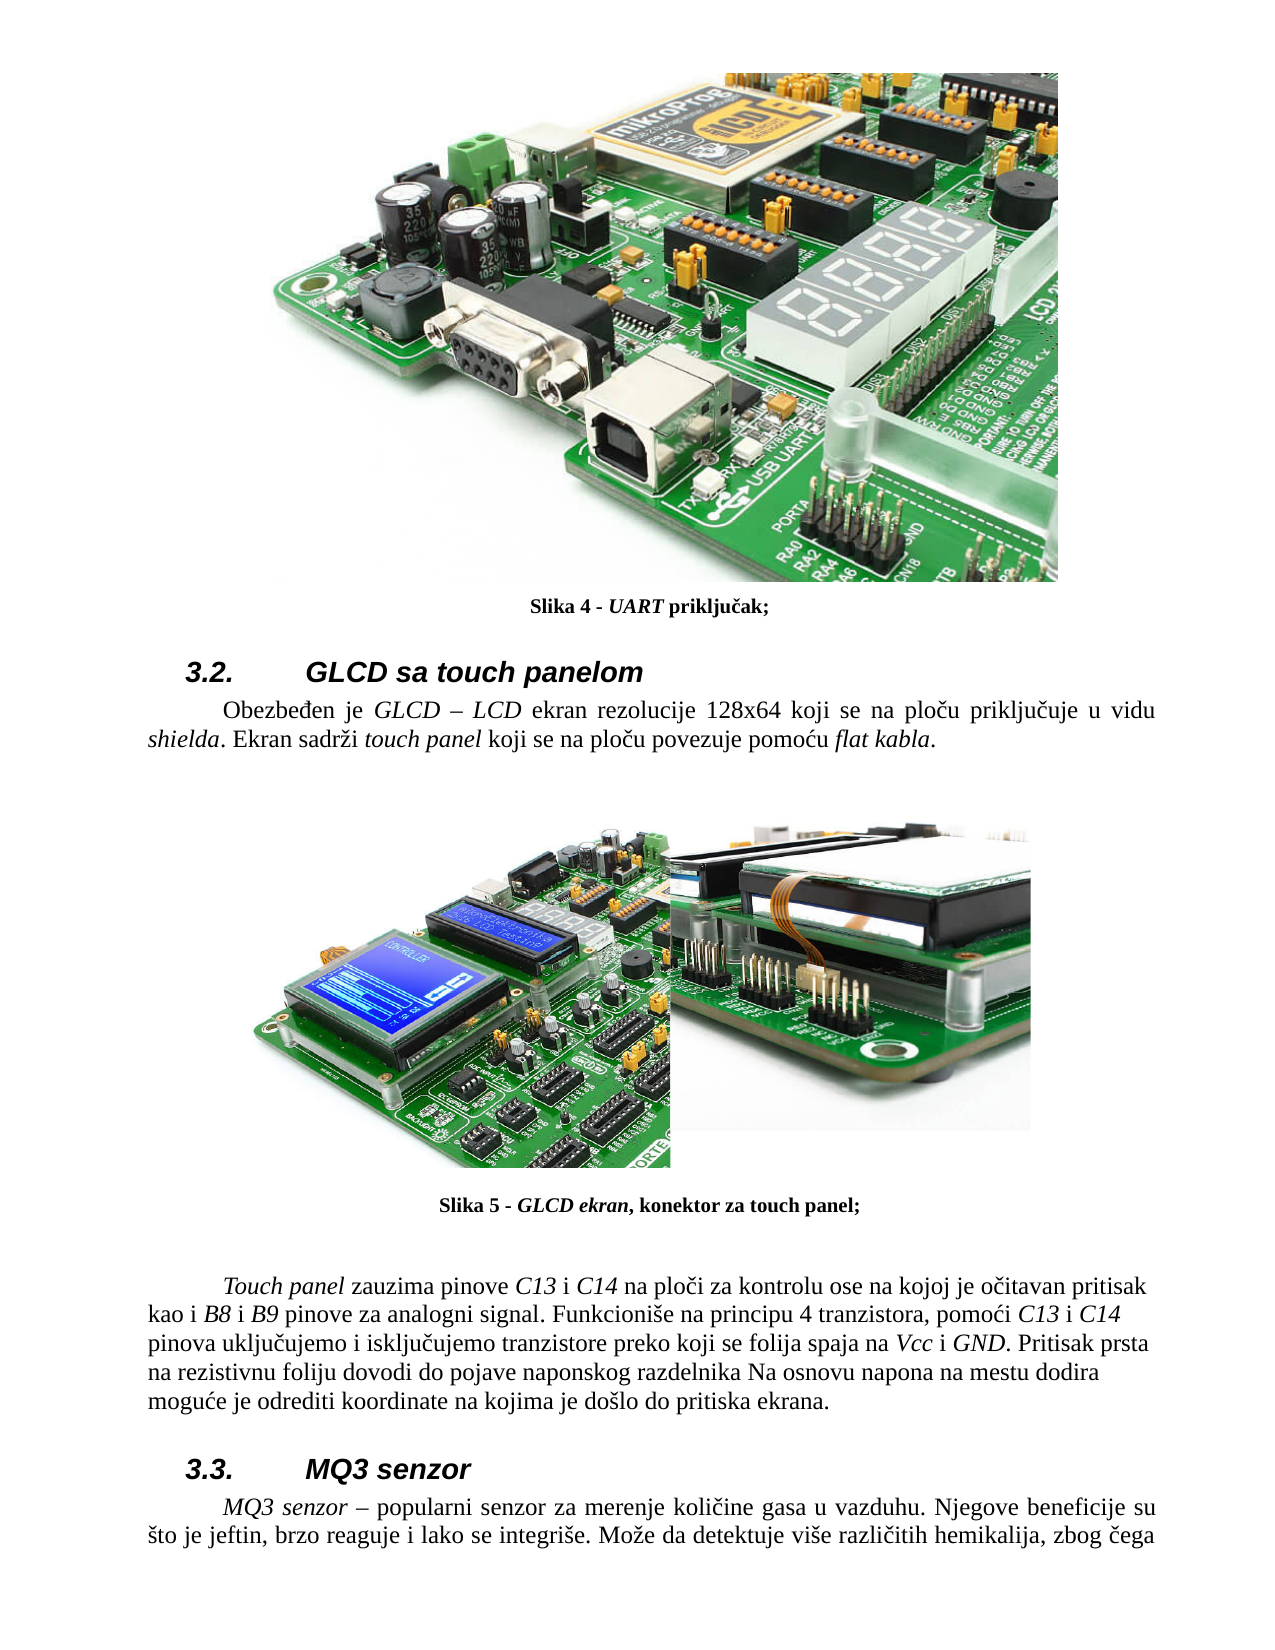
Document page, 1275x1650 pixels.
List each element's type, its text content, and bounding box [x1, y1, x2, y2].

text MQ3 senzor – popularni senzor za merenje količine gasa u vazduhu. Njegove beneficije su što je jeftin, brzo reaguje i lako se integriše. Može da detektuje više različitih hemikalija, zbog čega [148, 1492, 1157, 1549]
text Touch panel zauzima pinove C13 i C14 na ploči za kontrolu ose na kojoj je očitavan pritisak kao i B8 i B9 pinove za analogni signal. Funkcioniše na principu 4 tranzistora, pomoći C13 i C14 pinova uključujemo i isključujemo tranzistore preko koji se folija spaja na Vcc i GND. Pritisak prsta na rezistivnu foliju dovodi do pojave naponskog razdelnika Na osnovu napona na mestu dodira moguće je odrediti koordinate na kojima je došlo do pritiska ekrana. [148, 1271, 1157, 1414]
subtitle MQ3 senzor [185, 1452, 1157, 1486]
text Slika 5 - GLCD ekran, konektor za touch panel; [148, 1193, 1157, 1217]
subtitle GLCD sa touch panelom [185, 655, 1157, 689]
text Slika 4 - UART priključak; [148, 594, 1157, 618]
text Obezbeđen je GLCD – LCD ekran rezolucije 128x64 koji se na ploču priključuje u vidu shielda. Ekran sadrži touch panel koji se na ploču povezuje pomoću flat kabla. [148, 695, 1157, 753]
